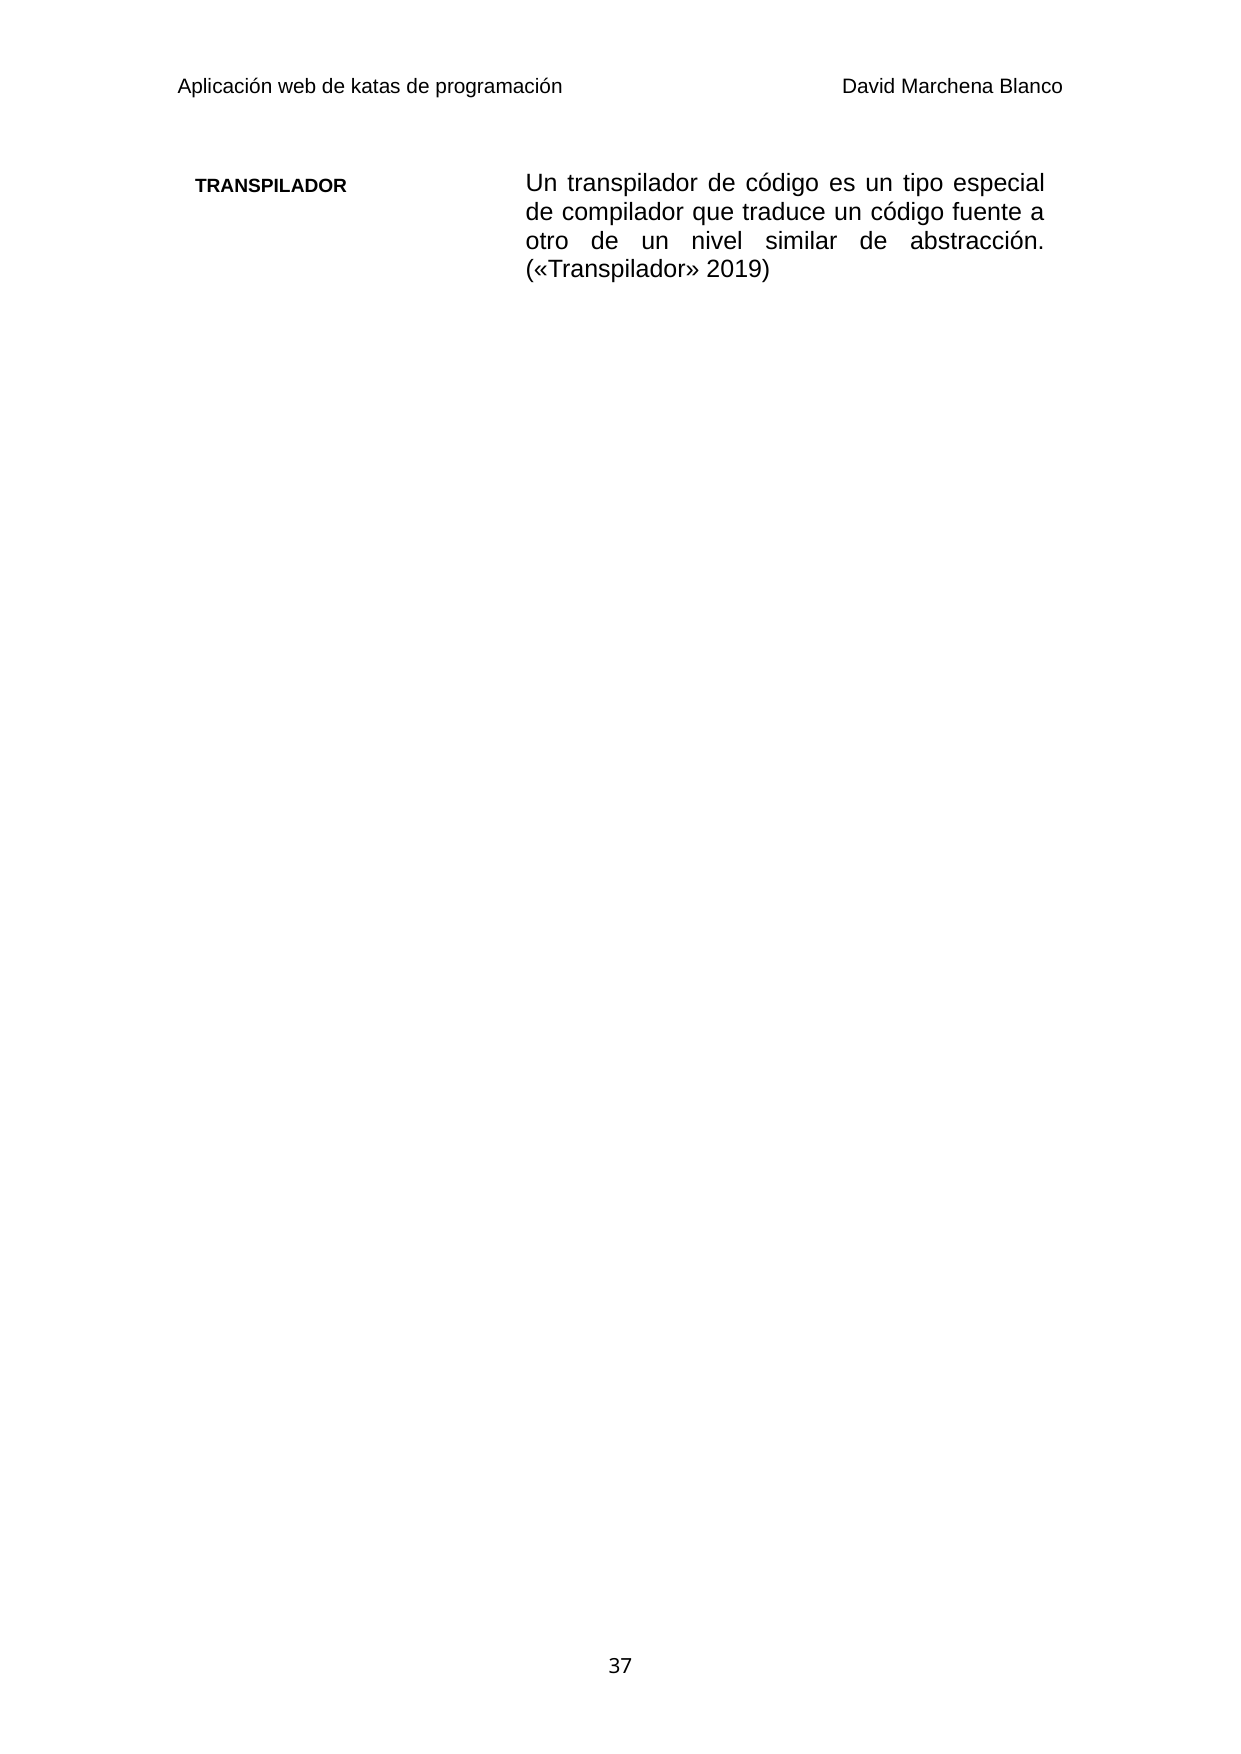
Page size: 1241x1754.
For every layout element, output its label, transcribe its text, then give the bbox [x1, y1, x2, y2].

table_cell transpilador [177, 148, 466, 330]
table_cell Un transpilador de código es un tipo especial de compilador que traduce un código fuente a otro de un nivel similar de abstracción. («Transpilador» 2019) [466, 148, 1063, 330]
